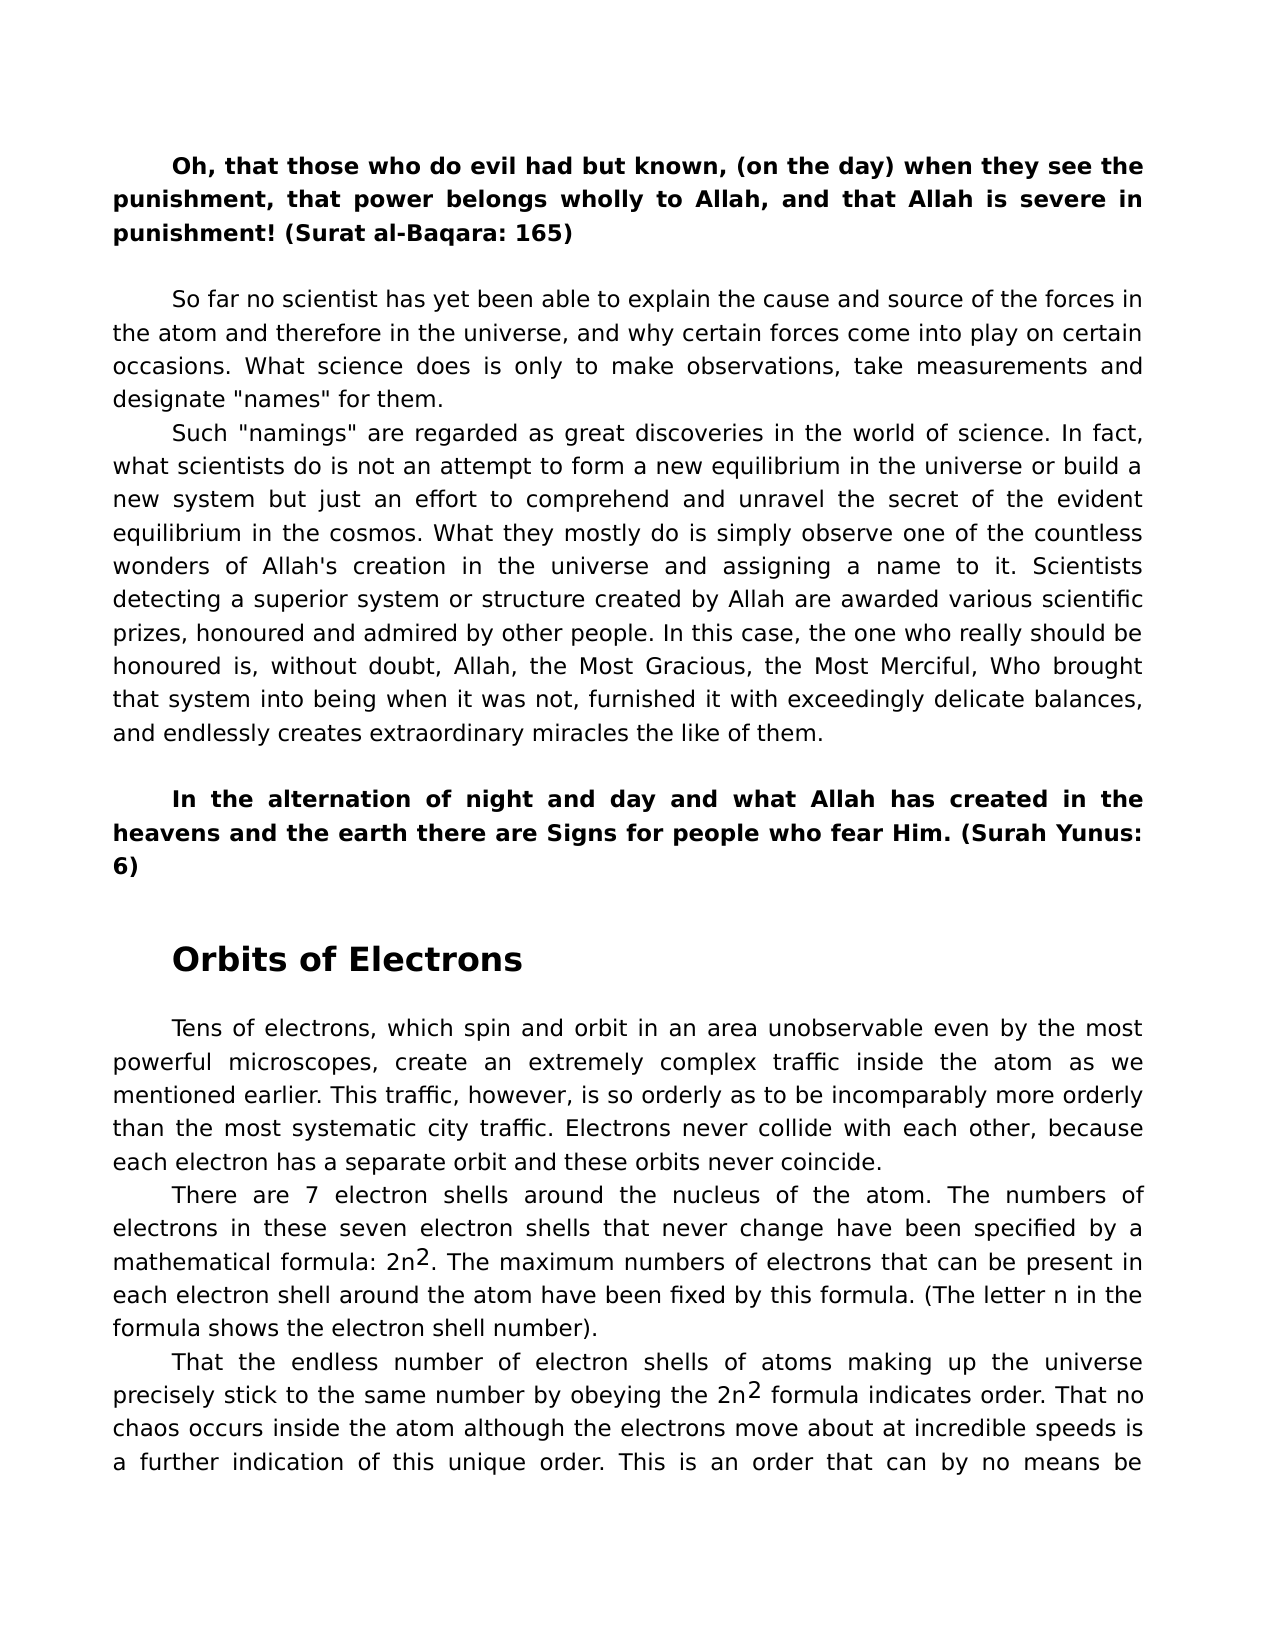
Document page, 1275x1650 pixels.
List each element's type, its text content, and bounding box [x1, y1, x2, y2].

text So far no scientist has yet been able to explain the cause and source of the forces in the atom and therefore in the universe, and why certain forces come into play on certain occasions. What science does is only to make observations, take measurements and designate "names" for them. [112, 281, 1145, 414]
text In the alternation of night and day and what Allah has created in the heavens and the earth there are Signs for people who fear Him. (Surah Yunus: 6) [112, 781, 1145, 881]
text That the endless number of electron shells of atoms making up the universe precisely stick to the same number by obeying the 2n2 formula indicates order. That no chaos occurs inside the atom although the electrons move about at incredible speeds is a further indication of this unique order. This is an order that can by no means be [112, 1343, 1145, 1477]
text Tens of electrons, which spin and orbit in an area unobservable even by the most powerful microscopes, create an extremely complex traffic inside the atom as we mentioned earlier. This traffic, however, is so orderly as to be incomparably more orderly than the most systematic city traffic. Electrons never collide with each other, because each electron has a separate orbit and these orbits never coincide. [112, 1010, 1145, 1177]
text Such "namings" are regarded as great discoveries in the world of science. In fact, what scientists do is not an attempt to form a new equilibrium in the universe or build a new system but just an effort to comprehend and unravel the secret of the evident equilibrium in the cosmos. What they mostly do is simply observe one of the countless wonders of Allah's creation in the universe and assigning a name to it. Scientists detecting a superior system or structure created by Allah are awarded various scientific prizes, honoured and admired by other people. In this case, the one who really should be honoured is, without doubt, Allah, the Most Gracious, the Most Merciful, Who brought that system into being when it was not, furnished it with exceedingly delicate balances, and endlessly creates extraordinary miracles the like of them. [112, 414, 1145, 748]
text There are 7 electron shells around the nucleus of the atom. The numbers of electrons in these seven electron shells that never change have been specified by a mathematical formula: 2n2. The maximum numbers of electrons that can be present in each electron shell around the atom have been fixed by this formula. (The letter n in the formula shows the electron shell number). [112, 1177, 1145, 1343]
text Oh, that those who do evil had but known, (on the day) when they see the punishment, that power belongs wholly to Allah, and that Allah is severe in punishment! (Surat al-Baqara: 165) [112, 148, 1145, 248]
text Orbits of Electrons [112, 948, 1145, 977]
